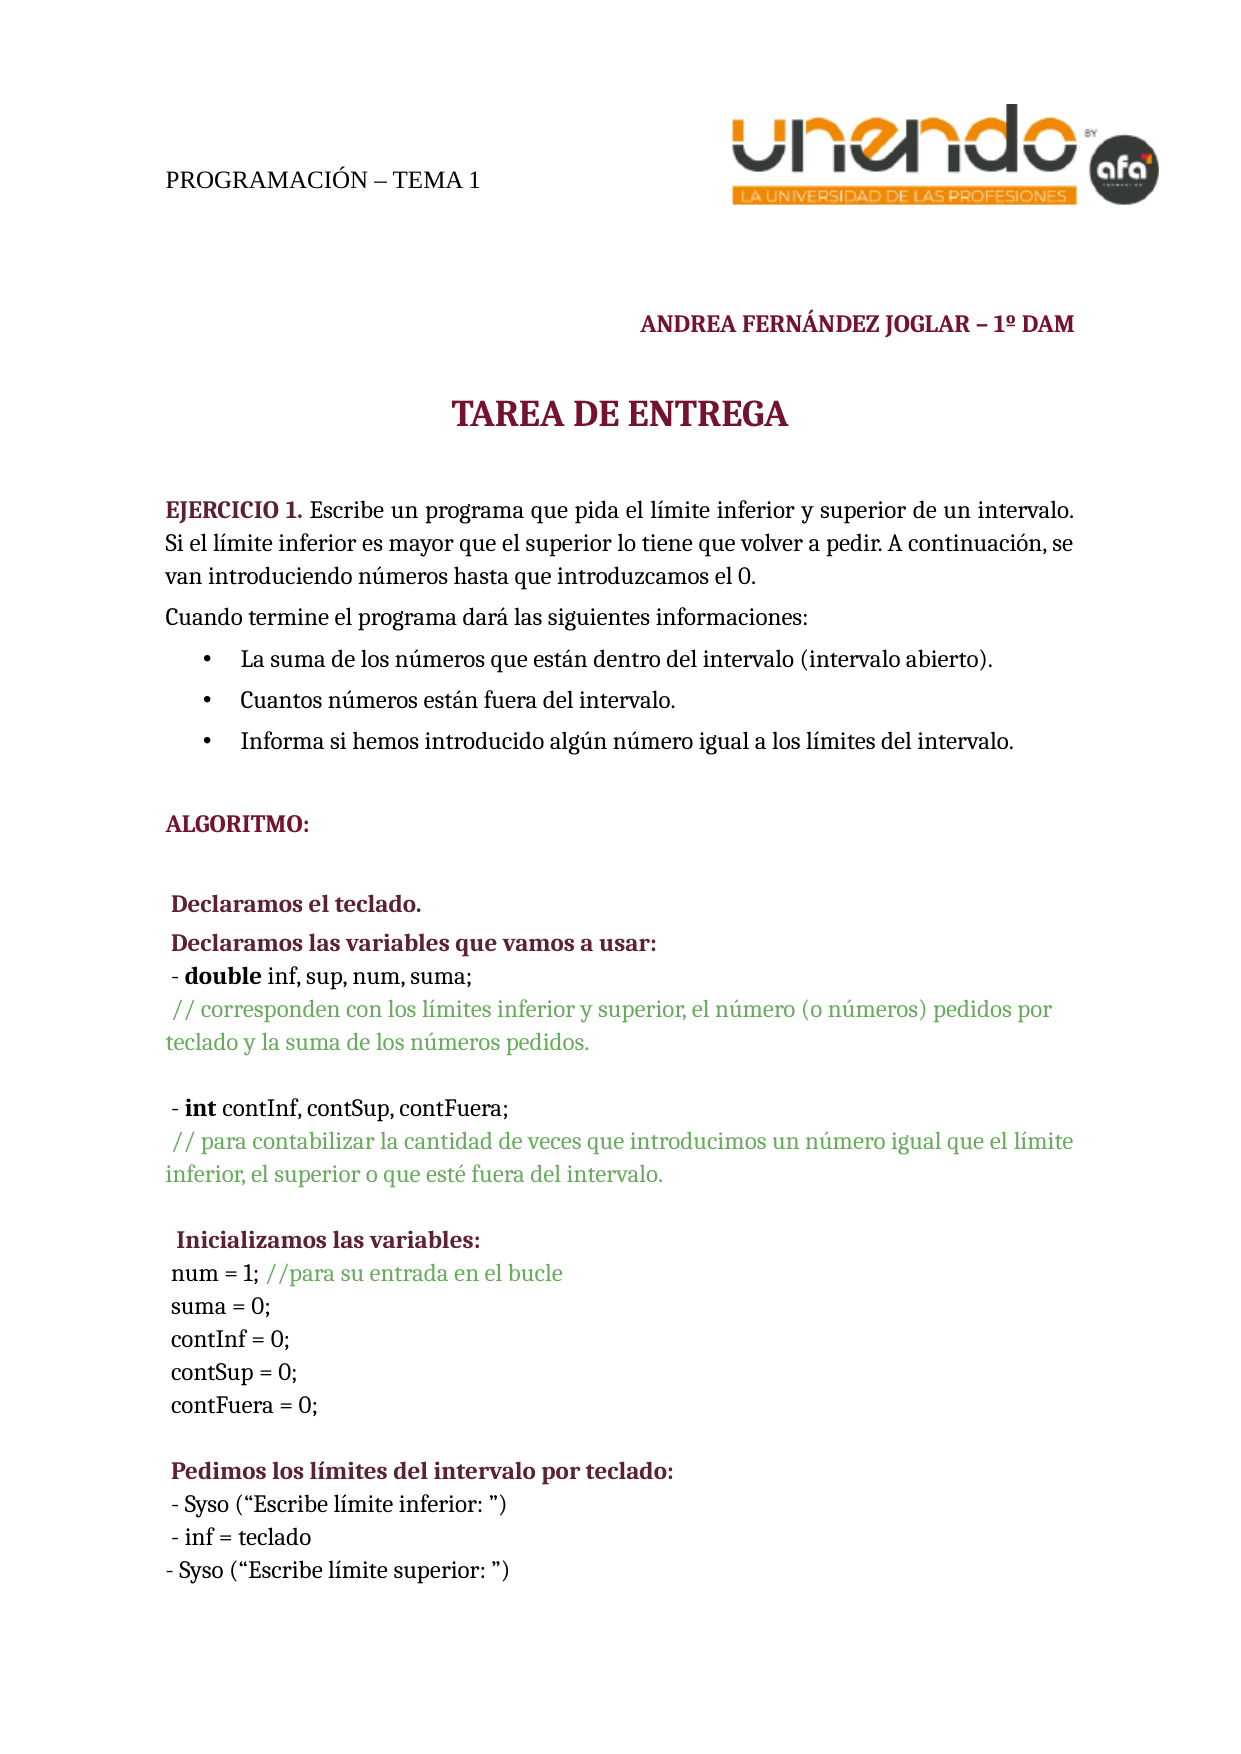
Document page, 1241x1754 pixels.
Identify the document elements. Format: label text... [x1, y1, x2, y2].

text ANDREA FERNÁNDEZ JOGLAR – 1º DAM [165, 310, 1075, 338]
text EJERCICIO 1. Escribe un programa que pida el límite inferior y superior de un intervalo. Si el límite inferior es mayor que el superior lo tiene que volver a pedir. A continuación, se van introduciendo números hasta que introduzcamos el 0. [165, 496, 1075, 591]
subtitle TAREA DE ENTREGA [165, 392, 1075, 436]
list Informa si hemos introducido algún número igual a los límites del intervalo. [203, 727, 1075, 756]
table_header Declaramos el teclado. Declaramos las variables que vamos a usar: - double inf, sup, num, suma; // corresponden con los límites inferior y superior, el número (o números) pedidos por teclado y la suma de los números pedidos. - int contInf, contSup, contFuera; // para contabilizar la cantidad de veces que introducimos un número igual que el límite inferior, el superior o que esté fuera del intervalo. Inicializamos las variables: num = 1; //para su entrada en el bucle suma = 0; contInf = 0; contSup = 0; contFuera = 0; Pedimos los límites del intervalo por teclado: - Syso (“Escribe límite inferior: ”) - inf = teclado - Syso (“Escribe límite superior: ”) [165, 890, 1075, 1585]
picture [725, 104, 1159, 212]
list Cuantos números están fuera del intervalo. [203, 686, 1075, 714]
text Cuando termine el programa dará las siguientes informaciones: [165, 603, 1075, 632]
text ALGORITMO: [165, 809, 1075, 838]
list La suma de los números que están dentro del intervalo (intervalo abierto). [203, 644, 1075, 673]
